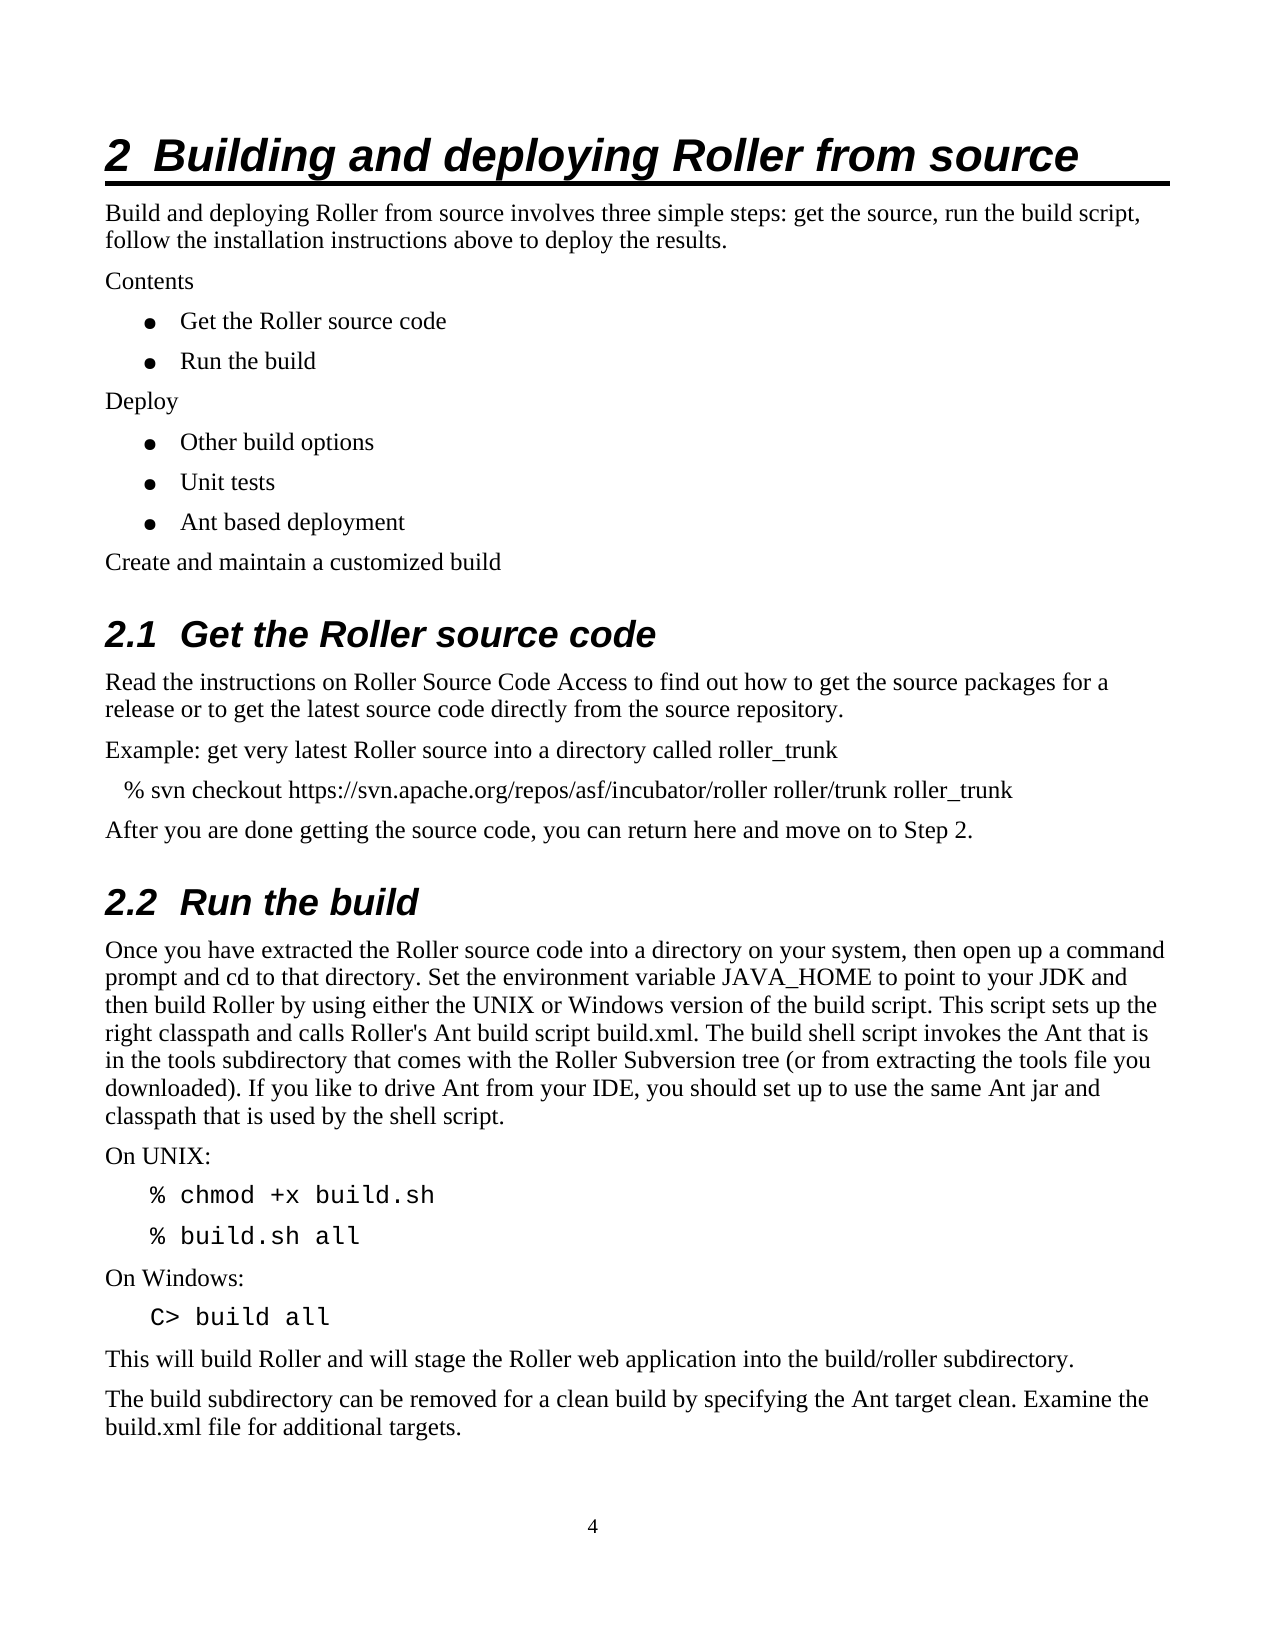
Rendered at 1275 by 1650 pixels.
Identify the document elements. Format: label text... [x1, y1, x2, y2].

text Example: get very latest Roller source into a directory called roller_trunk [105, 736, 1170, 763]
text Create and maintain a customized build [105, 548, 1170, 576]
text C> build all [105, 1304, 1170, 1333]
list Ant based deployment [142, 508, 1170, 536]
list Get the Roller source code [142, 307, 1170, 335]
subtitle Run the build [105, 881, 1170, 923]
text Once you have extracted the Roller source code into a directory on your system, then open up a command prompt and cd to that directory. Set the environment variable JAVA_HOME to point to your JDK and then build Roller by using either the UNIX or Windows version of the build script. This script sets up the right classpath and calls Roller's Ant build script build.xml. The build shell script invokes the Ant that is in the tools subdirectory that comes with the Roller Subversion tree (or from extracting the tools file you downloaded). If you like to drive Ant from your IDE, you should set up to use the same Ant jar and classpath that is used by the shell script. [105, 936, 1170, 1130]
text This will build Roller and will stage the Roller web application into the build/roller subdirectory. [105, 1345, 1170, 1373]
list Unit tests [142, 468, 1170, 496]
text On Windows: [105, 1264, 1170, 1292]
text Deploy [105, 387, 1170, 415]
text After you are done getting the source code, you can return here and move on to Step 2. [105, 816, 1170, 844]
text Build and deploying Roller from source involves three simple steps: get the source, run the build script, follow the installation instructions above to deploy the results. [105, 199, 1170, 254]
text Read the instructions on Roller Source Code Access to find out how to get the source packages for a release or to get the latest source code directly from the source repository. [105, 668, 1170, 723]
text % build.sh all [105, 1223, 1170, 1252]
text Contents [105, 267, 1170, 294]
text On UNIX: [105, 1142, 1170, 1170]
list Other build options [142, 428, 1170, 455]
text % chmod +x build.sh [105, 1182, 1170, 1211]
list Run the build [142, 347, 1170, 375]
subtitle Get the Roller source code [105, 613, 1170, 655]
text % svn checkout https://svn.apache.org/repos/asf/incubator/roller roller/trunk roller_trunk [105, 776, 1170, 804]
text The build subdirectory can be removed for a clean build by specifying the Ant target clean. Examine the build.xml file for additional targets. [105, 1385, 1170, 1441]
subtitle Building and deploying Roller from source [105, 130, 1170, 181]
